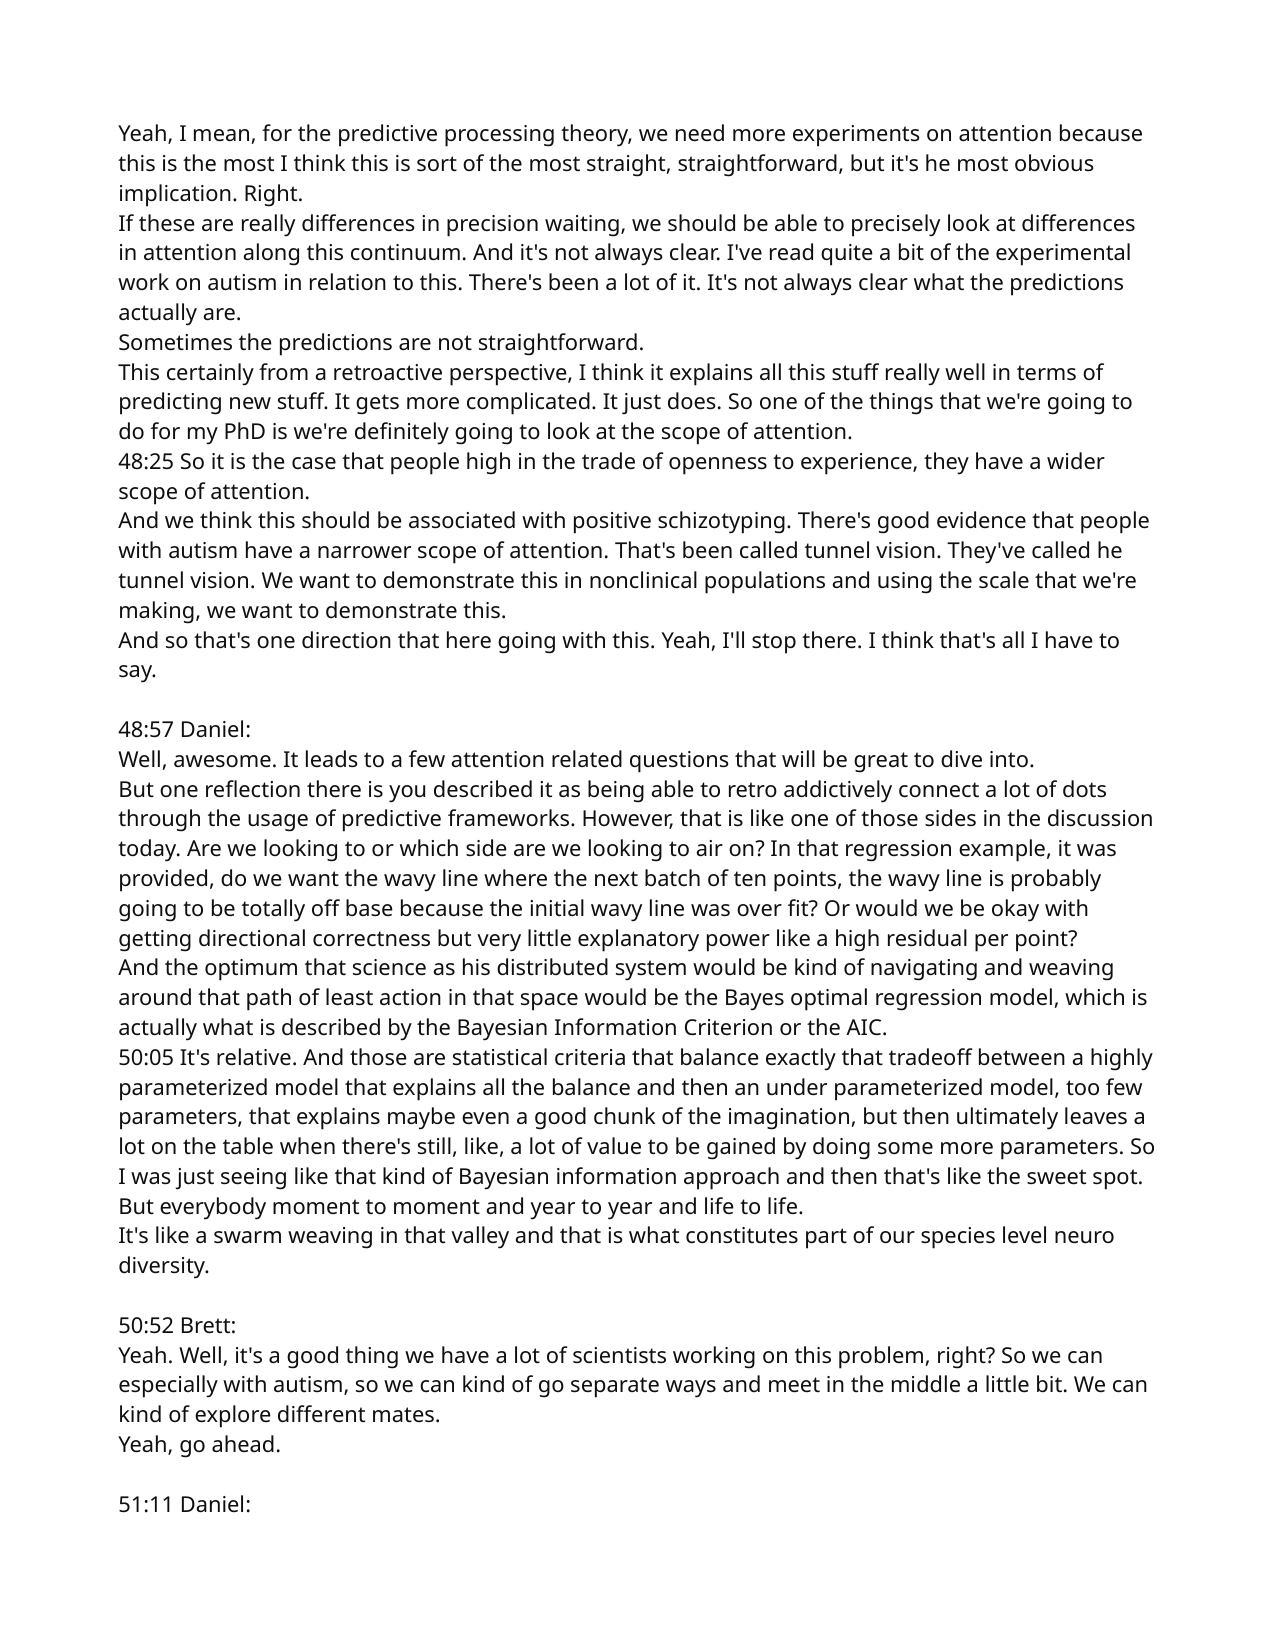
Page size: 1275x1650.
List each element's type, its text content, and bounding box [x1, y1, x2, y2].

text Yeah, I mean, for the predictive processing theory, we need more experiments on attention because this is the most I think this is sort of the most straight, straightforward, but it's he most obvious implication. Right. [118, 118, 1157, 207]
text 50:05 It's relative. And those are statistical criteria that balance exactly that tradeoff between a highly parameterized model that explains all the balance and then an under parameterized model, too few parameters, that explains maybe even a good chunk of the imagination, but then ultimately leaves a lot on the table when there's still, like, a lot of value to be gained by doing some more parameters. So I was just seeing like that kind of Bayesian information approach and then that's like the sweet spot. But everybody moment to moment and year to year and life to life. [118, 1042, 1157, 1220]
text And the optimum that science as his distributed system would be kind of navigating and weaving around that path of least action in that space would be the Bayes optimal regression model, which is actually what is described by the Bayesian Information Criterion or the AIC. [118, 952, 1157, 1042]
text It's like a swarm weaving in that valley and that is what constitutes part of our species level neuro diversity. [118, 1220, 1157, 1280]
text 48:25 So it is the case that people high in the trade of openness to experience, they have a wider scope of attention. [118, 446, 1157, 505]
text Sometimes the predictions are not straightforward. [118, 327, 1157, 356]
text 50:52 Brett: [118, 1310, 1157, 1339]
text 48:57 Daniel: [118, 714, 1157, 744]
text But one reflection there is you described it as being able to retro addictively connect a lot of dots through the usage of predictive frameworks. However, that is like one of those sides in the discussion today. Are we looking to or which side are we looking to air on? In that regression example, it was provided, do we want the wavy line where the next batch of ten points, the wavy line is probably going to be totally off base because the initial wavy line was over fit? Or would we be okay with getting directional correctness but very little explanatory power like a high residual per point? [118, 773, 1157, 952]
text And we think this should be associated with positive schizotyping. There's good evidence that people with autism have a narrower scope of attention. That's been called tunnel vision. They've called he tunnel vision. We want to demonstrate this in nonclinical populations and using the scale that we're making, we want to demonstrate this. [118, 505, 1157, 624]
text And so that's one direction that here going with this. Yeah, I'll stop there. I think that's all I have to say. [118, 624, 1157, 684]
text Yeah, go ahead. [118, 1429, 1157, 1459]
text This certainly from a retroactive perspective, I think it explains all this stuff really well in terms of predicting new stuff. It gets more complicated. It just does. So one of the things that we're going to do for my PhD is we're definitely going to look at the scope of attention. [118, 356, 1157, 446]
text If these are really differences in precision waiting, we should be able to precisely look at differences in attention along this continuum. And it's not always clear. I've read quite a bit of the experimental work on autism in relation to this. There's been a lot of it. It's not always clear what the predictions actually are. [118, 207, 1157, 327]
text Yeah. Well, it's a good thing we have a lot of scientists working on this problem, right? So we can especially with autism, so we can kind of go separate ways and meet in the middle a little bit. We can kind of explore different mates. [118, 1339, 1157, 1429]
text 51:11 Daniel: [118, 1488, 1157, 1518]
text Well, awesome. It leads to a few attention related questions that will be great to dive into. [118, 744, 1157, 773]
